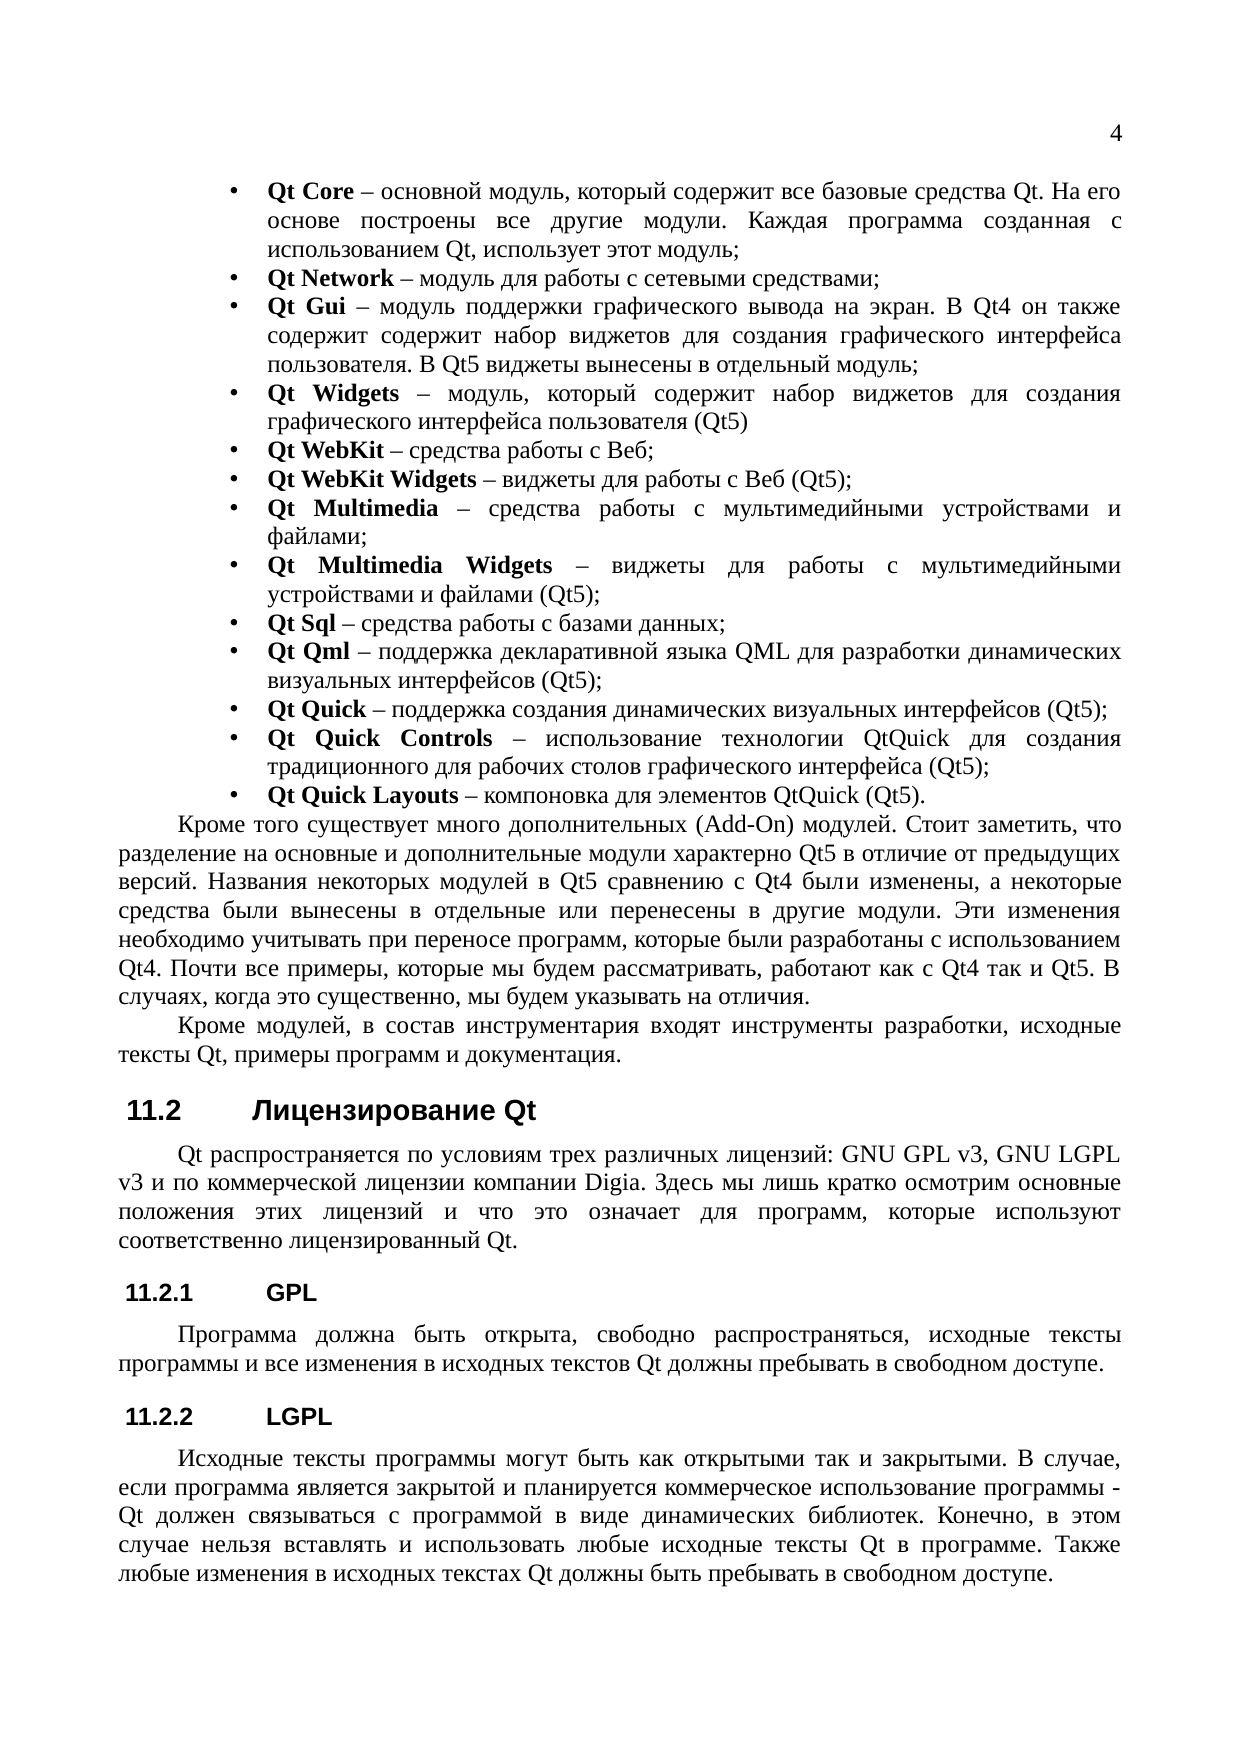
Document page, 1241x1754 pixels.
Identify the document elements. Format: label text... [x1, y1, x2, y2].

text Кроме того существует много дополнительных (Add-On) модулей. Стоит заметить, что разделение на основные и дополнительные модули характерно Qt5 в отличие от предыдущих версий. Названия некоторых модулей в Qt5 сравнению с Qt4 были изменены, а некоторые средства были вынесены в отдельные или перенесены в другие модули. Эти изменения необходимо учитывать при переносе программ, которые были разработаны с использованием Qt4. Почти все примеры, которые мы будем рассматривать, работают как с Qt4 так и Qt5. В случаях, когда это существенно, мы будем указывать на отличия. [118, 809, 1122, 1010]
text Qt распространяется по условиям трех различных лицензий: GNU GPL v3, GNU LGPL v3 и по коммерческой лицензии компании Digia. Здесь мы лишь кратко осмотрим основные положения этих лицензий и что это означает для программ, которые используют соответственно лицензированный Qt. [118, 1139, 1122, 1254]
list Qt WebKit Widgets – виджеты для работы с Веб (Qt5); [229, 464, 1122, 493]
list Qt Sql – средства работы с базами данных; [229, 608, 1122, 636]
list Qt Quick – поддержка создания динамических визуальных интерфейсов (Qt5); [229, 694, 1122, 723]
list Qt Network – модуль для работы с сетевыми средствами; [229, 263, 1122, 291]
list Qt Qml – поддержка декларативной языка QML для разработки динамических визуальных интерфейсов (Qt5); [229, 636, 1122, 694]
list Qt Gui – модуль поддержки графического вывода на экран. В Qt4 он также содержит содержит набор виджетов для создания графического интерфейса пользователя. В Qt5 виджеты вынесены в отдельный модуль; [229, 291, 1122, 378]
list Qt Core – основной модуль, который содержит все базовые средства Qt. На его основе построены все другие модули. Каждая программа созданная с использованием Qt, использует этот модуль; [229, 176, 1122, 263]
subtitle Лицензирование Qt [118, 1093, 1122, 1126]
list Qt Multimedia Widgets – виджеты для работы с мультимедийными устройствами и файлами (Qt5); [229, 550, 1122, 608]
list Qt Widgets – модуль, который содержит набор виджетов для создания графического интерфейса пользователя (Qt5) [229, 378, 1122, 435]
subtitle LGPL [118, 1402, 1122, 1431]
text Исходные тексты программы могут быть как открытыми так и закрытыми. В случае, если программа является закрытой и планируется коммерческое использование программы - Qt должен связываться с программой в виде динамических библиотек. Конечно, в этом случае нельзя вставлять и использовать любые исходные тексты Qt в программе. Также любые изменения в исходных текстах Qt должны быть пребывать в свободном доступе. [118, 1443, 1122, 1587]
text Программа должна быть открыта, свободно распространяться, исходные тексты программы и все изменения в исходных текстов Qt должны пребывать в свободном доступе. [118, 1319, 1122, 1377]
list Qt Multimedia – средства работы с мультимедийными устройствами и файлами; [229, 493, 1122, 550]
list Qt Quick Controls – использование технологии QtQuick для создания традиционного для рабочих столов графического интерфейса (Qt5); [229, 723, 1122, 780]
text Кроме модулей, в состав инструментария входят инструменты разработки, исходные тексты Qt, примеры программ и документация. [118, 1010, 1122, 1068]
subtitle GPL [118, 1278, 1122, 1307]
list Qt Quick Layouts – компоновка для элементов QtQuick (Qt5). [229, 780, 1122, 809]
list Qt WebKit – средства работы с Веб; [229, 435, 1122, 464]
